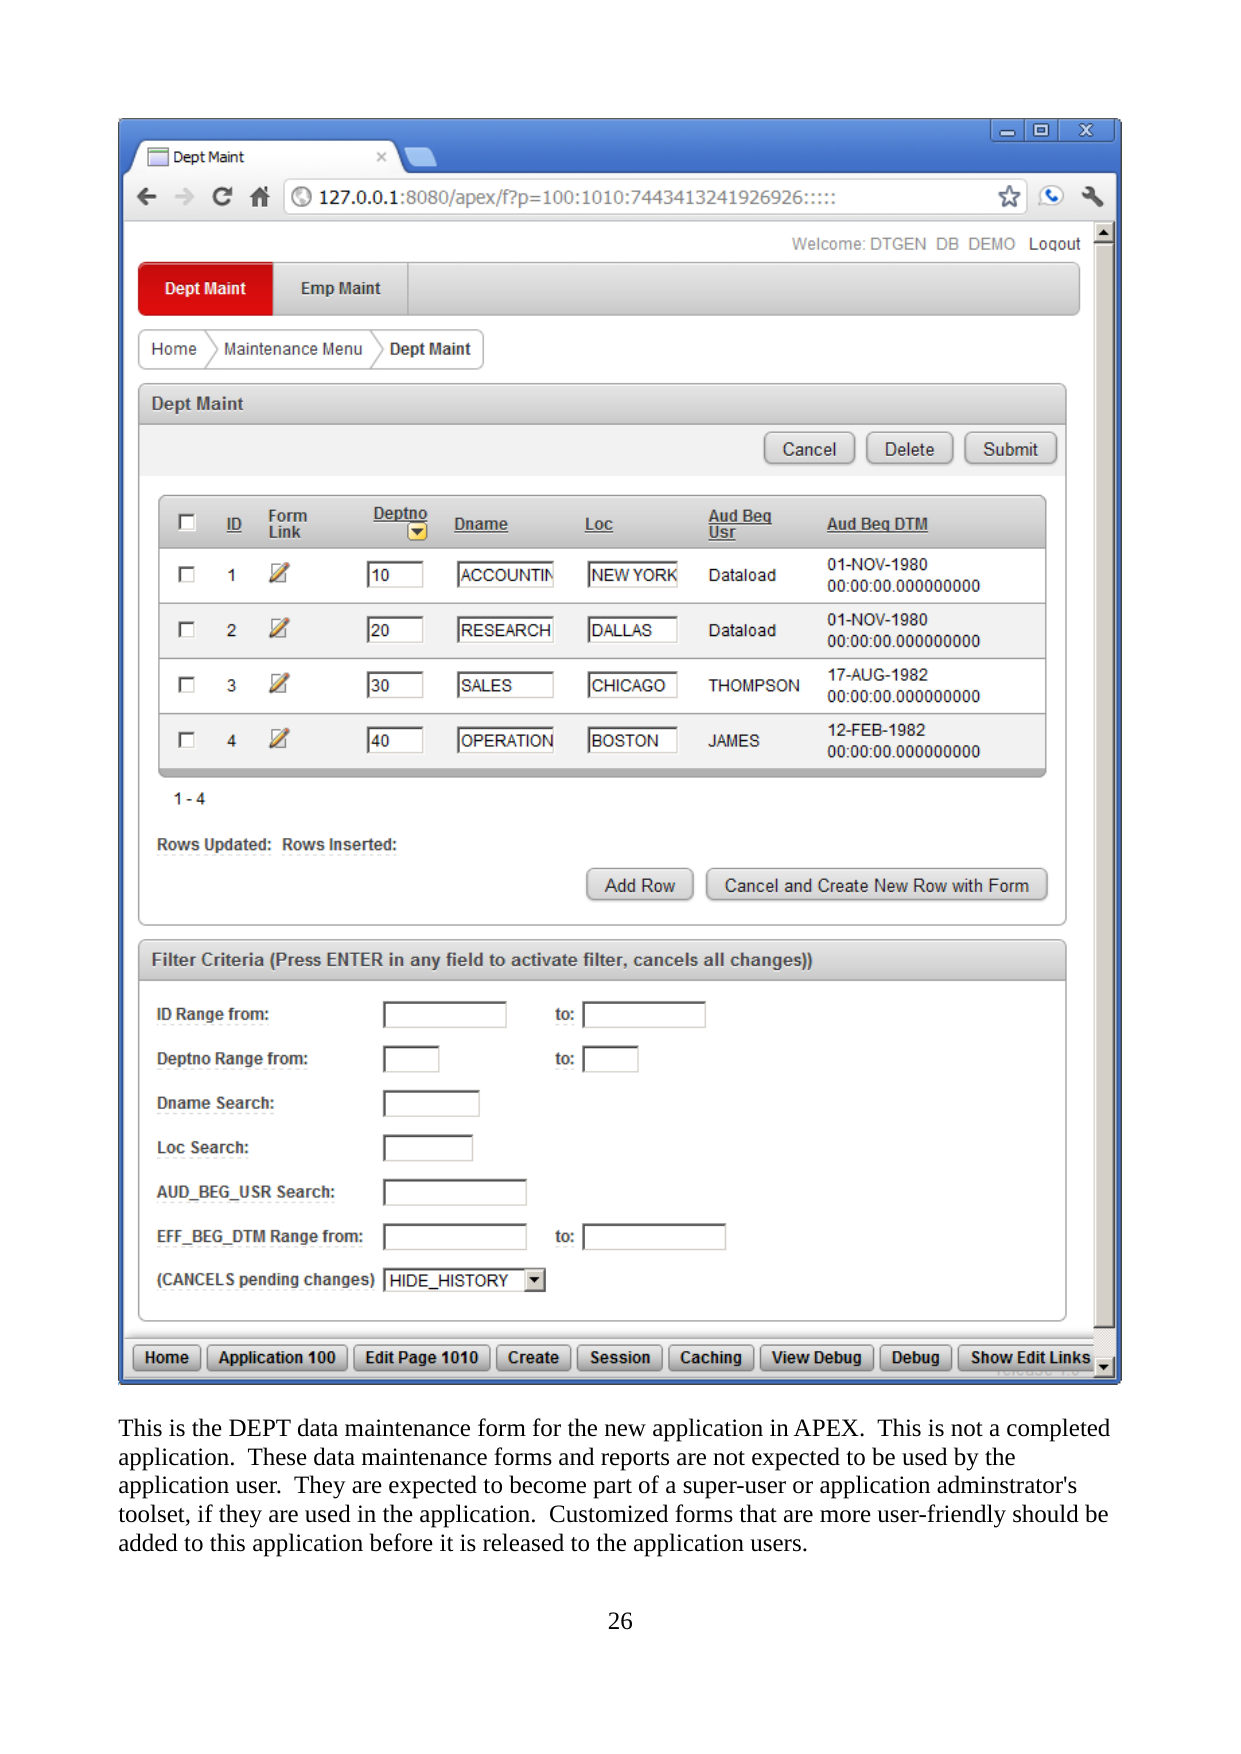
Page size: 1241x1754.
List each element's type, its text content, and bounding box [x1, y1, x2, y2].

picture [118, 118, 1122, 1385]
text This is the DEPT data maintenance form for the new application in APEX. This is not a completed application. These data maintenance forms and reports are not expected to be used by the application user. They are expected to become part of a super-user or application adminstrator's toolset, if they are used in the application. Customized forms that are more user-friendly should be added to this application before it is released to the application users. [118, 1413, 1122, 1557]
